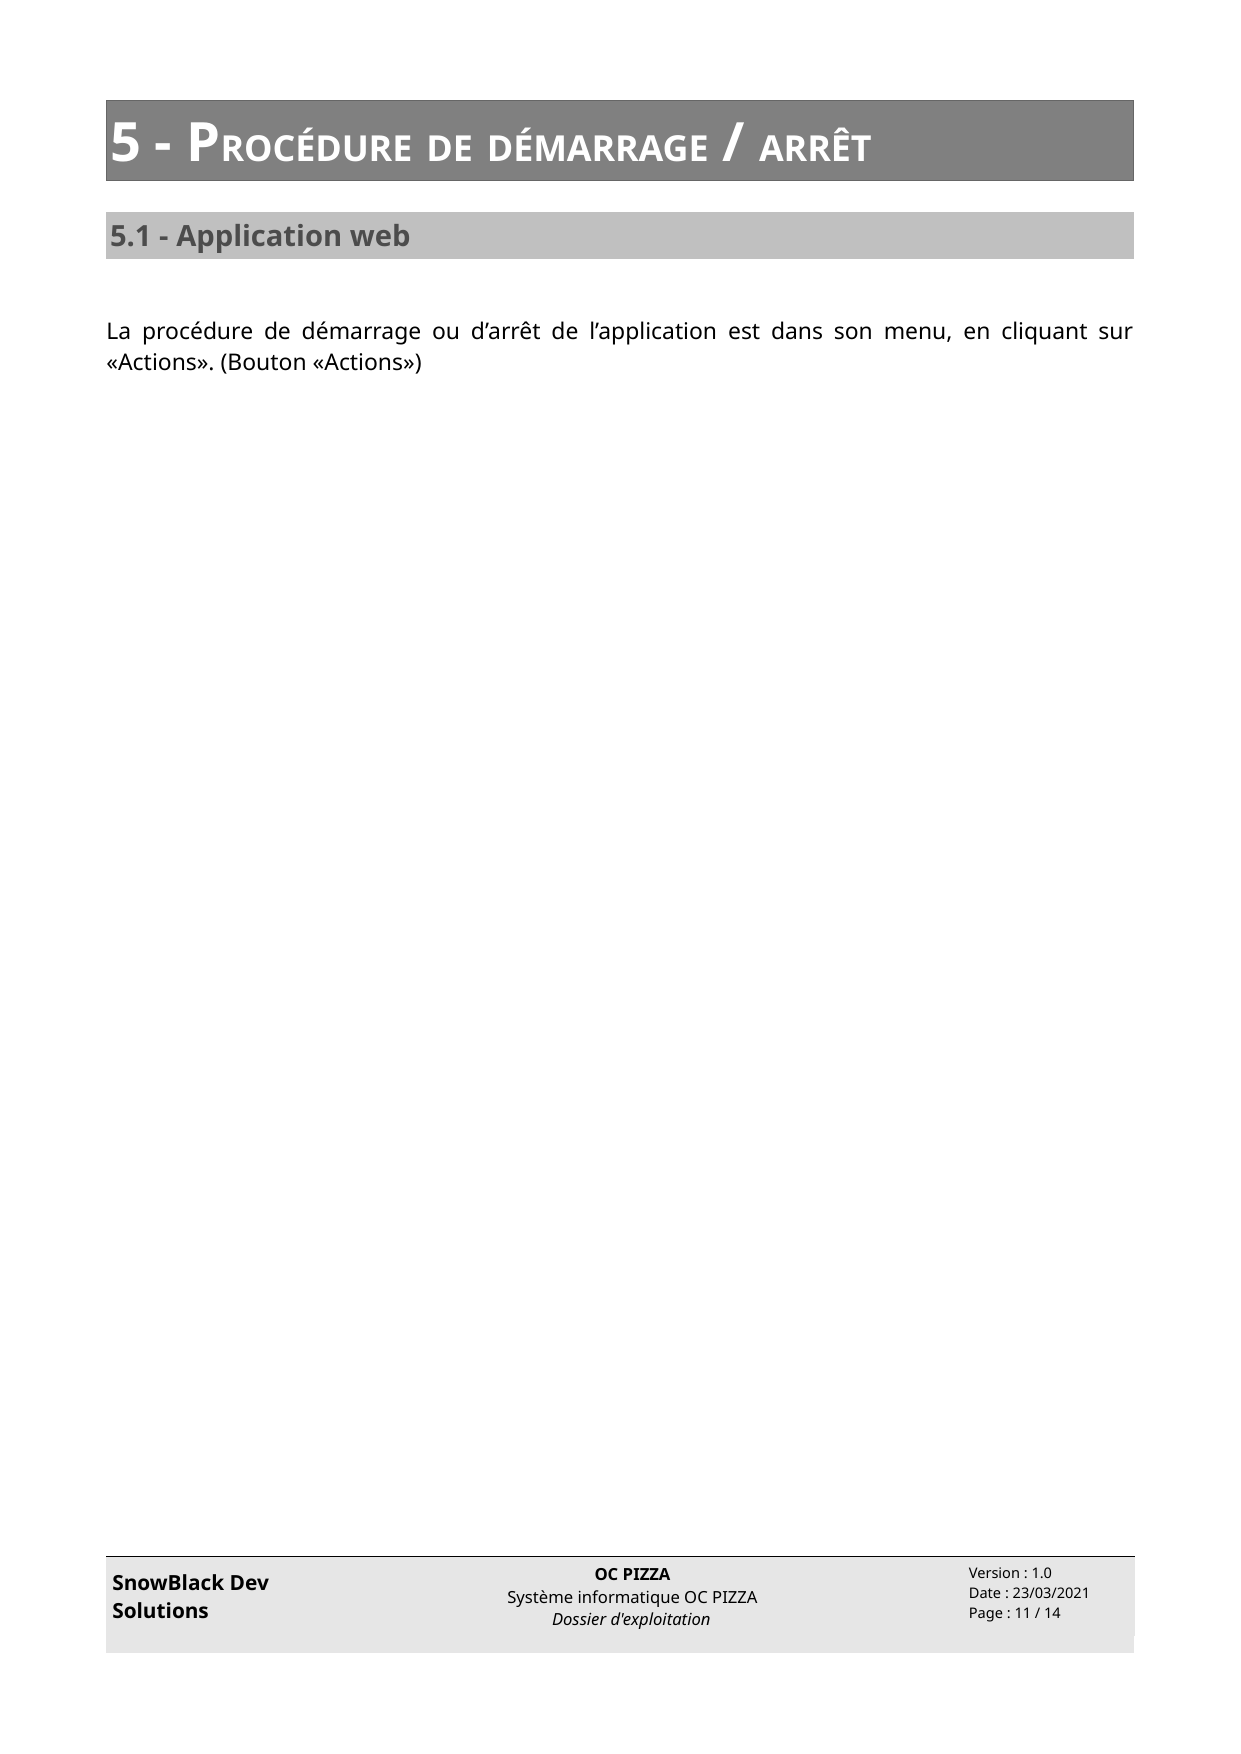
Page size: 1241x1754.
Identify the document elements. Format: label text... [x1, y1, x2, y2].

text La procédure de démarrage ou d’arrêt de l’application est dans son menu, en cliquant sur «Actions». (Bouton «Actions») [106, 315, 1134, 377]
subtitle Procédure de démarrage / arrêt [107, 101, 1133, 180]
subtitle Application web [107, 213, 1133, 258]
